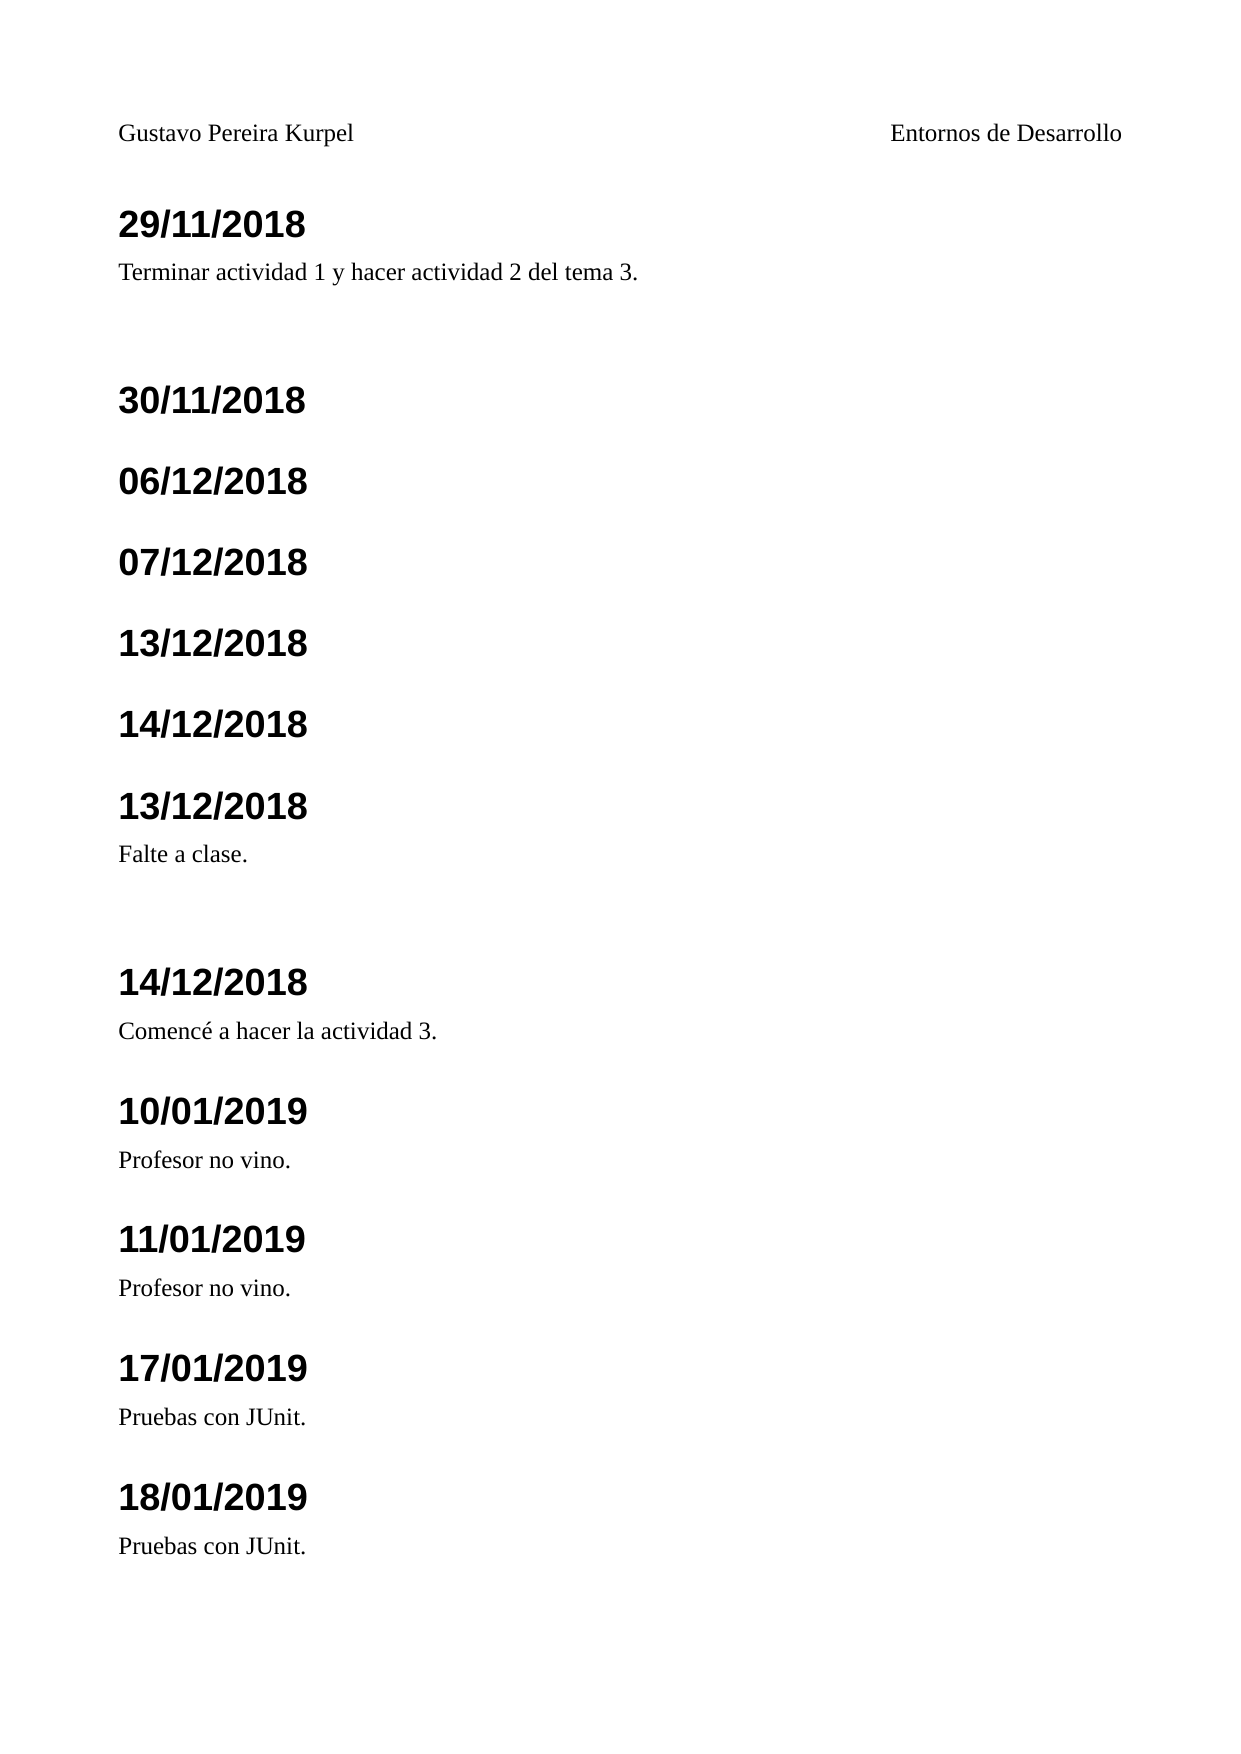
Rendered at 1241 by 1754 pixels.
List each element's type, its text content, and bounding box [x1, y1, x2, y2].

subtitle 13/12/2018 [118, 783, 1122, 827]
subtitle 11/01/2019 [118, 1217, 1122, 1261]
text Profesor no vino. [118, 1273, 1122, 1302]
subtitle 17/01/2019 [118, 1346, 1122, 1390]
text Falte a clase. [118, 839, 1122, 868]
text Pruebas con JUnit. [118, 1402, 1122, 1431]
subtitle 07/12/2018 [118, 540, 1122, 584]
subtitle 14/12/2018 [118, 960, 1122, 1003]
text Profesor no vino. [118, 1145, 1122, 1173]
subtitle 30/11/2018 [118, 378, 1122, 421]
subtitle 18/01/2019 [118, 1475, 1122, 1518]
subtitle 13/12/2018 [118, 621, 1122, 665]
subtitle 29/11/2018 [118, 201, 1122, 245]
text Comencé a hacer la actividad 3. [118, 1016, 1122, 1045]
text Terminar actividad 1 y hacer actividad 2 del tema 3. [118, 257, 1122, 286]
subtitle 06/12/2018 [118, 459, 1122, 502]
subtitle 10/01/2019 [118, 1088, 1122, 1132]
text Pruebas con JUnit. [118, 1531, 1122, 1560]
subtitle 14/12/2018 [118, 702, 1122, 746]
